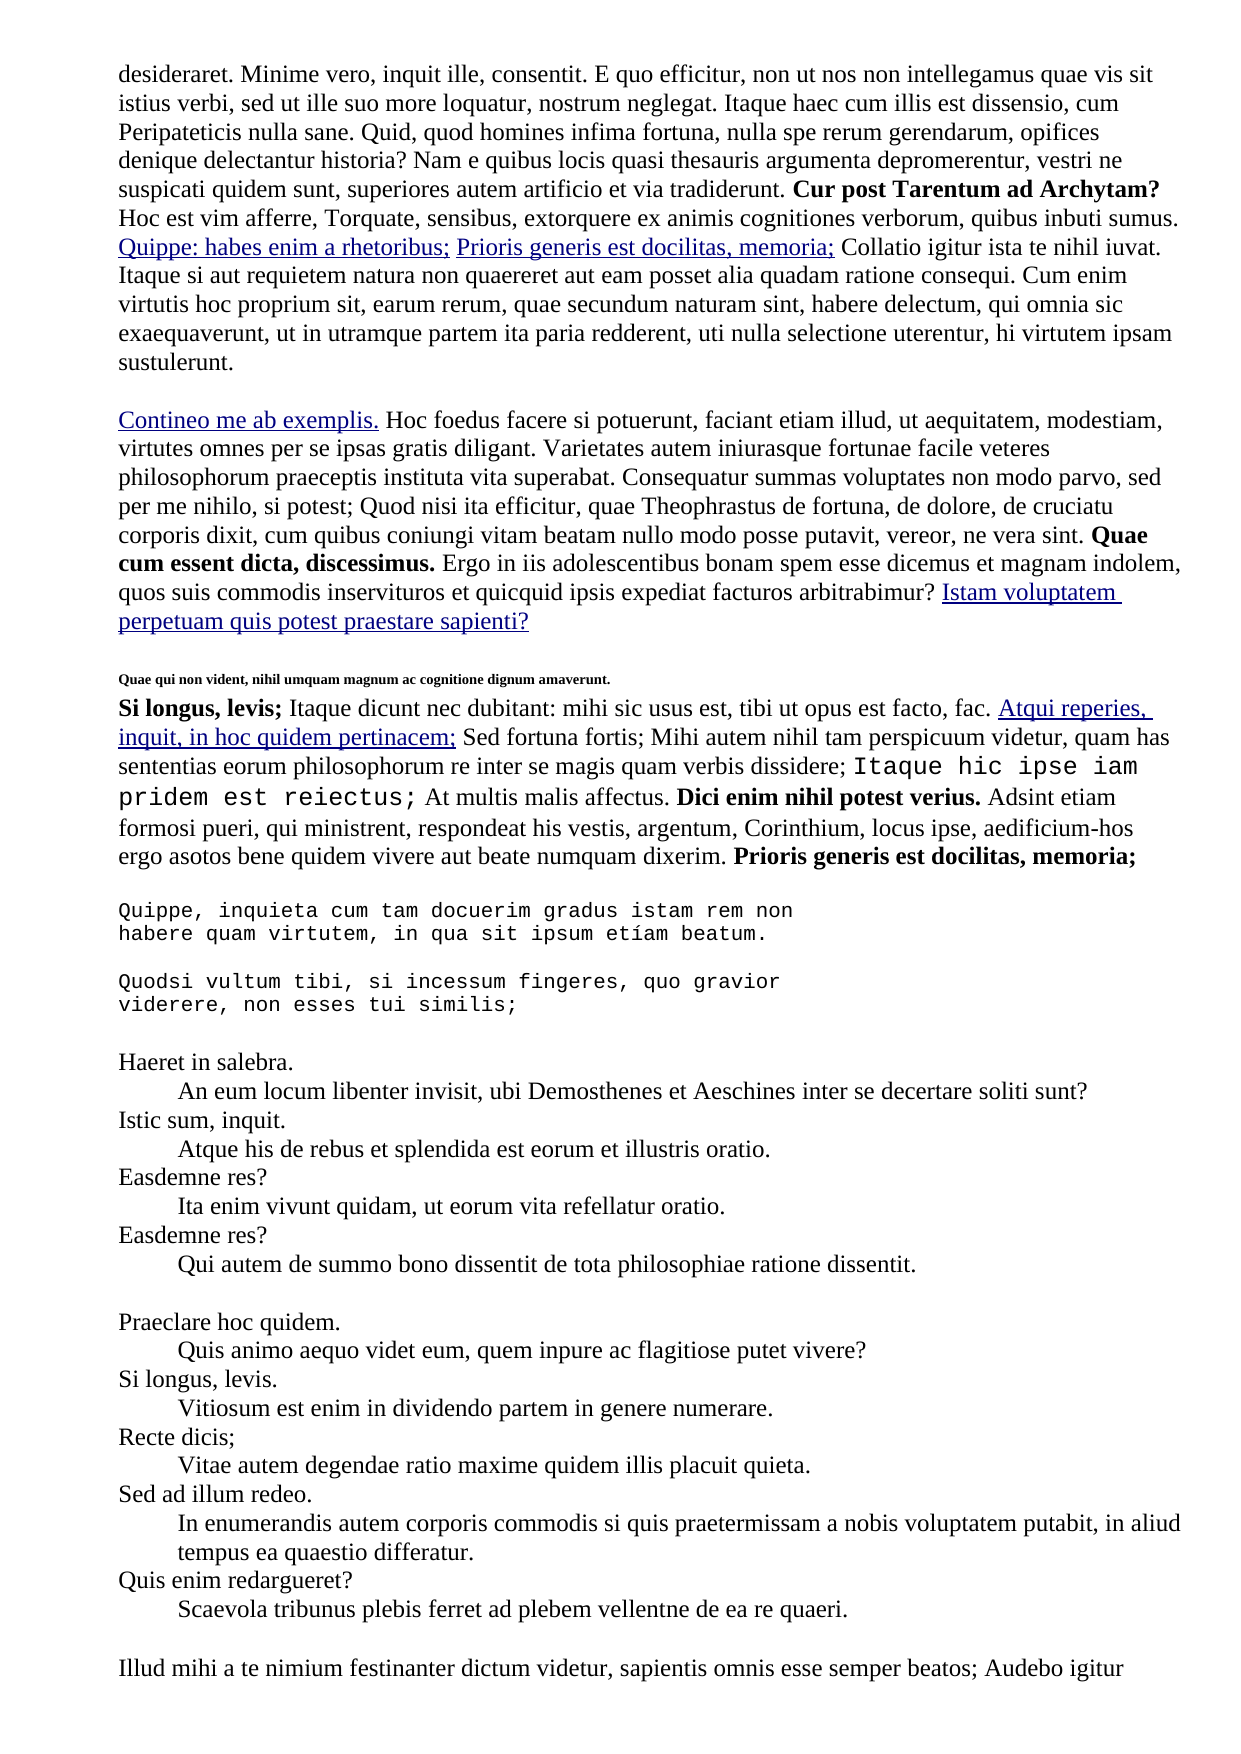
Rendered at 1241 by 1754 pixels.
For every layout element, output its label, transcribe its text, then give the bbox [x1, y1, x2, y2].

text desideraret. Minime vero, inquit ille, consentit. E quo efficitur, non ut nos non intellegamus quae vis sit istius verbi, sed ut ille suo more loquatur, nostrum neglegat. Itaque haec cum illis est dissensio, cum Peripateticis nulla sane. Quid, quod homines infima fortuna, nulla spe rerum gerendarum, opifices denique delectantur historia? Nam e quibus locis quasi thesauris argumenta depromerentur, vestri ne suspicati quidem sunt, superiores autem artificio et via tradiderunt. Cur post Tarentum ad Archytam? Hoc est vim afferre, Torquate, sensibus, extorquere ex animis cognitiones verborum, quibus inbuti sumus. Quippe: habes enim a rhetoribus; Prioris generis est docilitas, memoria; Collatio igitur ista te nihil iuvat. Itaque si aut requietem natura non quaereret aut eam posset alia quadam ratione consequi. Cum enim virtutis hoc proprium sit, earum rerum, quae secundum naturam sint, habere delectum, qui omnia sic exaequaverunt, ut in utramque partem ita paria redderent, uti nulla selectione uterentur, hi virtutem ipsam sustulerunt. [118, 59, 1181, 375]
text Contineo me ab exemplis. Hoc foedus facere si potuerunt, faciant etiam illud, ut aequitatem, modestiam, virtutes omnes per se ipsas gratis diligant. Varietates autem iniurasque fortunae facile veteres philosophorum praeceptis instituta vita superabat. Consequatur summas voluptates non modo parvo, sed per me nihilo, si potest; Quod nisi ita efficitur, quae Theophrastus de fortuna, de dolore, de cruciatu corporis dixit, cum quibus coniungi vitam beatam nullo modo posse putavit, vereor, ne vera sint. Quae cum essent dicta, discessimus. Ergo in iis adolescentibus bonam spem esse dicemus et magnam indolem, quos suis commodis inservituros et quicquid ipsis expediat facturos arbitrabimur? Istam voluptatem perpetuam quis potest praestare sapienti? [118, 405, 1181, 635]
list Quis animo aequo videt eum, quem inpure ac flagitiose putet vivere? [177, 1336, 1181, 1364]
list Vitiosum est enim in dividendo partem in genere numerare. [177, 1393, 1181, 1422]
text Illud mihi a te nimium festinanter dictum videtur, sapientis omnis esse semper beatos; Audebo igitur [118, 1653, 1181, 1681]
text Si longus, levis; Itaque dicunt nec dubitant: mihi sic usus est, tibi ut opus est facto, fac. Atqui reperies, inquit, in hoc quidem pertinacem; Sed fortuna fortis; Mihi autem nihil tam perspicuum videtur, quam has sententias eorum philosophorum re inter se magis quam verbis dissidere; Itaque hic ipse iam pridem est reiectus; At multis malis affectus. Dici enim nihil potest verius. Adsint etiam formosi pueri, qui ministrent, respondeat his vestis, argentum, Corinthium, locus ipse, aedificium-hos ergo asotos bene quidem vivere aut beate numquam dixerim. Prioris generis est docilitas, memoria; [118, 693, 1181, 870]
list An eum locum libenter invisit, ubi Demosthenes et Aeschines inter se decertare soliti sunt? [177, 1076, 1181, 1105]
list Quis enim redargueret? [118, 1566, 1181, 1594]
text habere quam virtutem, in qua sit ipsum etíam beatum. [118, 923, 1181, 947]
text Quippe, inquieta cum tam docuerim gradus istam rem non [118, 900, 1181, 923]
list Easdemne res? [118, 1162, 1181, 1191]
list Haeret in salebra. [118, 1047, 1181, 1076]
list Recte dicis; [118, 1422, 1181, 1451]
subtitle Quae qui non vident, nihil umquam magnum ac cognitione dignum amaverunt. [118, 671, 1181, 687]
text Quodsi vultum tibi, si incessum fingeres, quo gravior [118, 971, 1181, 994]
list In enumerandis autem corporis commodis si quis praetermissam a nobis voluptatem putabit, in aliud tempus ea quaestio differatur. [177, 1508, 1181, 1566]
text viderere, non esses tui similis; [118, 994, 1181, 1018]
list Praeclare hoc quidem. [118, 1307, 1181, 1336]
list Scaevola tribunus plebis ferret ad plebem vellentne de ea re quaeri. [177, 1594, 1181, 1623]
list Vitae autem degendae ratio maxime quidem illis placuit quieta. [177, 1451, 1181, 1479]
list Ita enim vivunt quidam, ut eorum vita refellatur oratio. [177, 1191, 1181, 1220]
list Sed ad illum redeo. [118, 1479, 1181, 1508]
list Atque his de rebus et splendida est eorum et illustris oratio. [177, 1134, 1181, 1162]
list Easdemne res? [118, 1220, 1181, 1249]
list Istic sum, inquit. [118, 1105, 1181, 1134]
list Si longus, levis. [118, 1364, 1181, 1393]
list Qui autem de summo bono dissentit de tota philosophiae ratione dissentit. [177, 1249, 1181, 1277]
